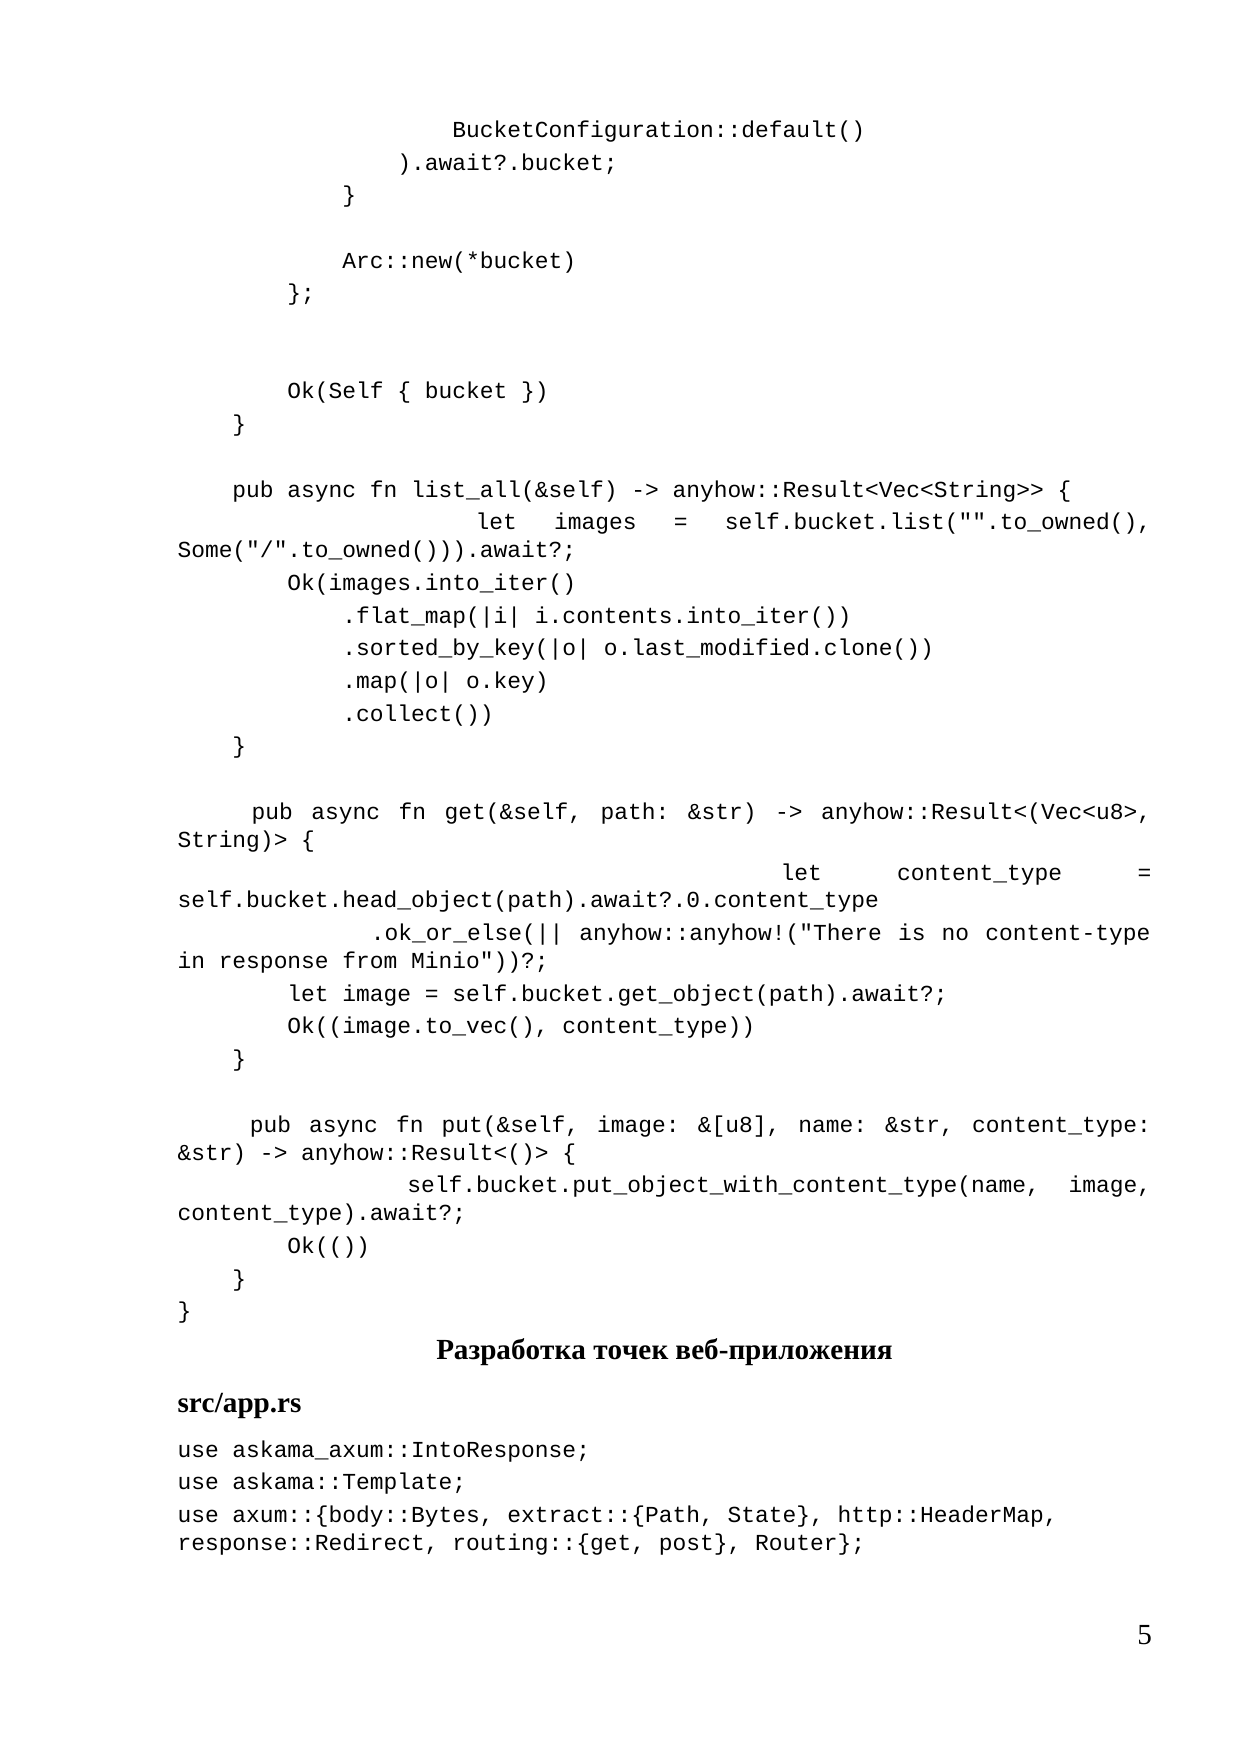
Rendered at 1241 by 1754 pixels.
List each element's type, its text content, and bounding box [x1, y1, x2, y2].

text }; [177, 282, 1152, 308]
text Ok(images.into_iter() [177, 571, 1152, 597]
text .collect()) [177, 702, 1152, 728]
text Arc::new(*bucket) [177, 249, 1152, 275]
text Ok(Self { bucket }) [177, 380, 1152, 406]
text } [177, 183, 1152, 209]
text use axum::{body::Bytes, extract::{Path, State}, http::HeaderMap, response::Redirect, routing::{get, post}, Router}; [177, 1503, 1152, 1557]
text .map(|o| o.key) [177, 669, 1152, 695]
text } [177, 1299, 1152, 1326]
text } [177, 1267, 1152, 1293]
text .flat_map(|i| i.contents.into_iter()) [177, 604, 1152, 630]
text use askama_axum::IntoResponse; [177, 1438, 1152, 1464]
text ).await?.bucket; [177, 151, 1152, 177]
text pub async fn put(&self, image: &[u8], name: &str, content_type: &str) -> anyhow::Result<()> { [177, 1113, 1152, 1167]
text let images = self.bucket.list("".to_owned(), Some("/".to_owned())).await?; [177, 511, 1152, 564]
text let image = self.bucket.get_object(path).await?; [177, 982, 1152, 1008]
text self.bucket.put_object_with_content_type(name, image, content_type).await?; [177, 1173, 1152, 1227]
text BucketConfiguration::default() [177, 118, 1152, 144]
text pub async fn get(&self, path: &str) -> anyhow::Result<(Vec<u8>, String)> { [177, 800, 1152, 854]
text use askama::Template; [177, 1471, 1152, 1497]
text Разработка точек веб-приложения [177, 1332, 1152, 1366]
text Ok((image.to_vec(), content_type)) [177, 1015, 1152, 1041]
text } [177, 735, 1152, 761]
text .sorted_by_key(|o| o.last_modified.clone()) [177, 637, 1152, 663]
text pub async fn list_all(&self) -> anyhow::Result<Vec<String>> { [177, 478, 1152, 504]
text } [177, 412, 1152, 438]
text let content_type = self.bucket.head_object(path).await?.0.content_type [177, 861, 1152, 915]
text .ok_or_else(|| anyhow::anyhow!("There is no content-type in response from Minio"))?; [177, 921, 1152, 975]
text } [177, 1047, 1152, 1073]
text Ok(()) [177, 1234, 1152, 1260]
text src/app.rs [177, 1385, 1152, 1419]
